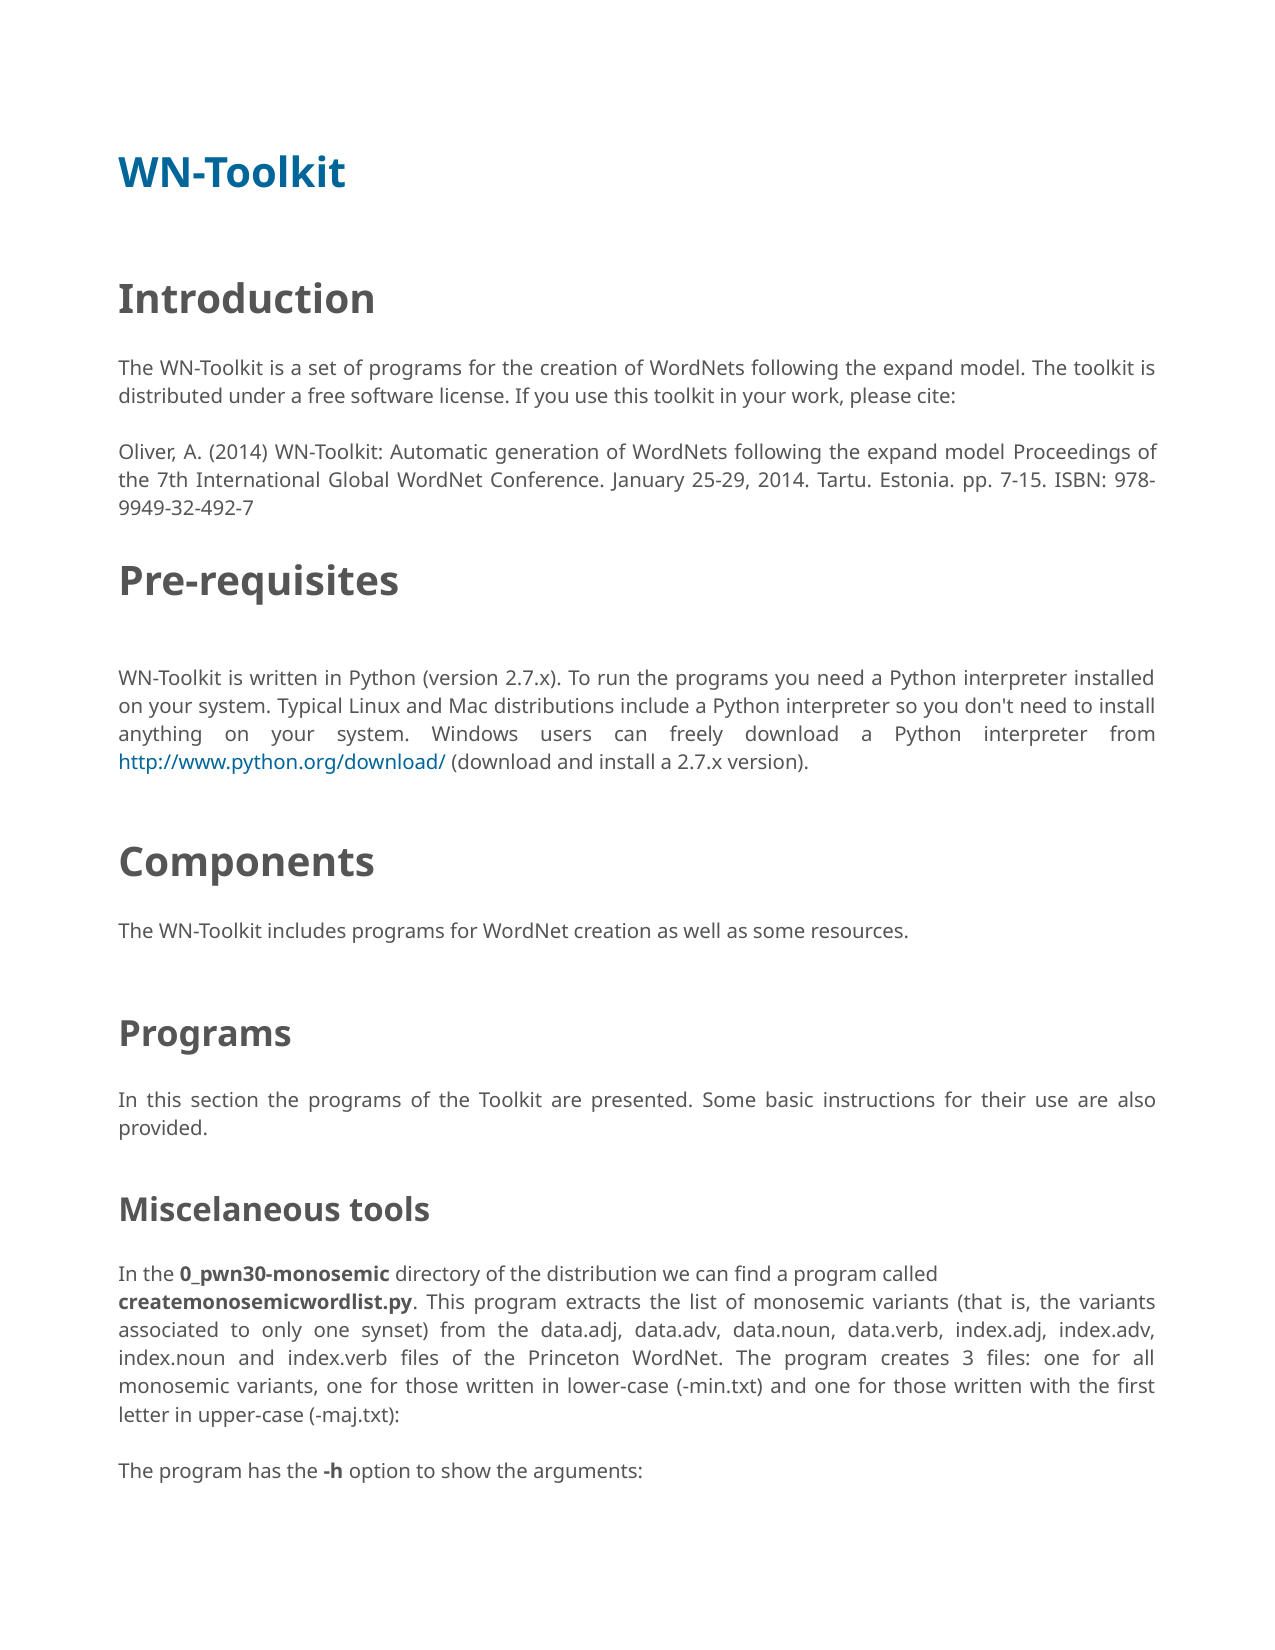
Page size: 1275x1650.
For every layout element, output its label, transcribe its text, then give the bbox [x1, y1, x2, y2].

subtitle Introduction [118, 269, 1157, 325]
text The program has the -h option to show the arguments: [118, 1457, 1157, 1485]
text WN-Toolkit is written in Python (version 2.7.x). To run the programs you need a Python interpreter installed on your system. Typical Linux and Mac distributions include a Python interpreter so you don't need to install anything on your system. Windows users can freely download a Python interpreter from http://www.python.org/download/ (download and install a 2.7.x version). [118, 663, 1157, 776]
text The WN-Toolkit includes programs for WordNet creation as well as some resources. [118, 916, 1157, 944]
subtitle Components [118, 832, 1157, 888]
text In the 0_pwn30-monosemic directory of the distribution we can find a program called [118, 1259, 1157, 1287]
subtitle Pre-requisites [118, 551, 1157, 607]
text Oliver, A. (2014) WN-Toolkit: Automatic generation of WordNets following the expand model Proceedings of the 7th International Global WordNet Conference. January 25-29, 2014. Tartu. Estonia. pp. 7-15. ISBN: 978-9949-32-492-7 [118, 437, 1157, 522]
subtitle WN-Toolkit [118, 143, 1157, 200]
subtitle Programs [118, 1001, 1157, 1057]
text In this section the programs of the Toolkit are presented. Some basic instructions for their use are also provided. [118, 1085, 1157, 1141]
text createmonosemicwordlist.py. This program extracts the list of monosemic variants (that is, the variants associated to only one synset) from the data.adj, data.adv, data.noun, data.verb, index.adj, index.adv, index.noun and index.verb files of the Princeton WordNet. The program creates 3 files: one for all monosemic variants, one for those written in lower-case (-min.txt) and one for those written with the first letter in upper-case (-maj.txt): [118, 1287, 1157, 1428]
text The WN-Toolkit is a set of programs for the creation of WordNets following the expand model. The toolkit is distributed under a free software license. If you use this toolkit in your work, please cite: [118, 353, 1157, 409]
subtitle Miscelaneous tools [118, 1186, 1157, 1231]
